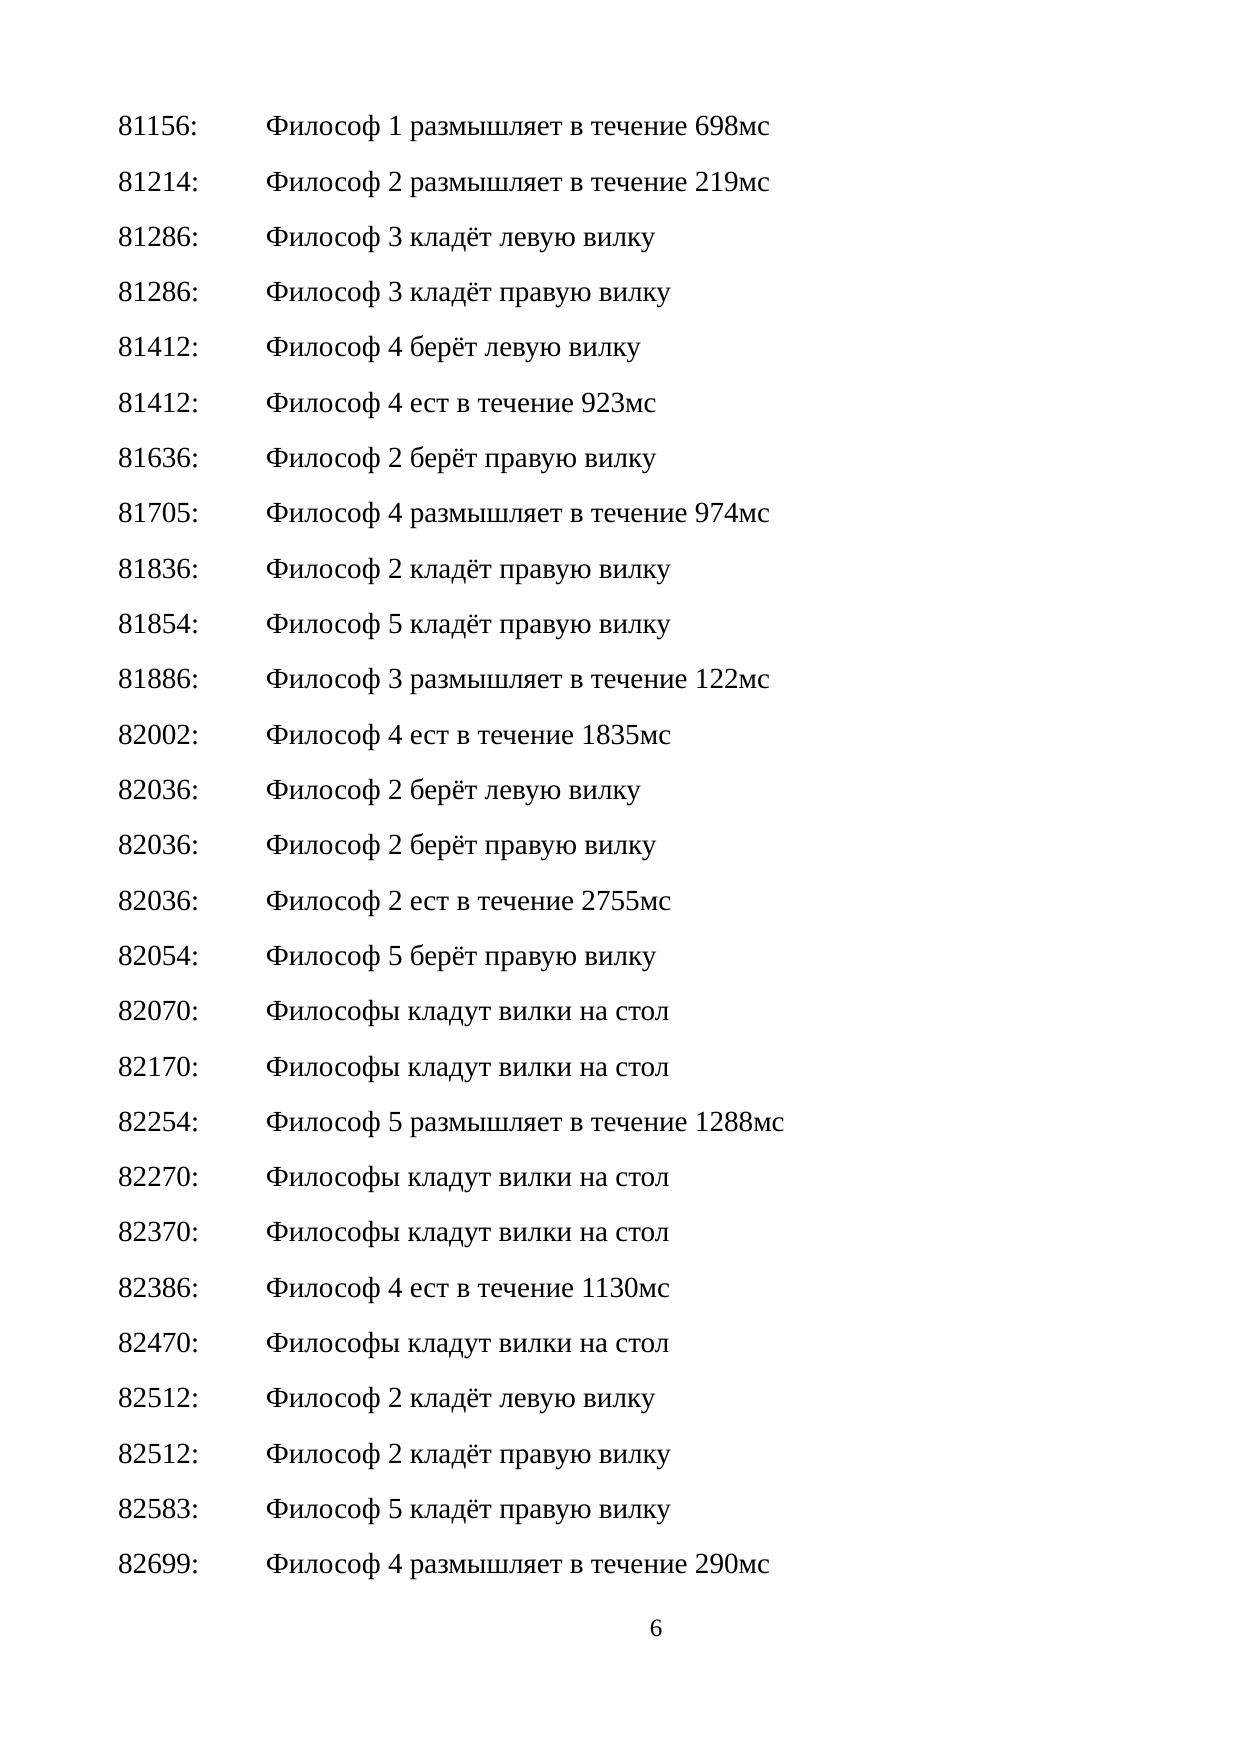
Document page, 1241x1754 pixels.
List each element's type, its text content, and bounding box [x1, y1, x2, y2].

text 82270: Философы кладут вилки на стол [118, 1159, 1152, 1193]
text 82070: Философы кладут вилки на стол [118, 993, 1152, 1027]
text 82512: Философ 2 кладёт левую вилку [118, 1381, 1152, 1414]
text 81286: Философ 3 кладёт левую вилку [118, 219, 1152, 252]
text 82036: Философ 2 берёт правую вилку [118, 827, 1152, 861]
text 82170: Философы кладут вилки на стол [118, 1049, 1152, 1082]
text 82699: Философ 4 размышляет в течение 290мс [118, 1546, 1152, 1580]
text 81886: Философ 3 размышляет в течение 122мс [118, 661, 1152, 695]
text 82054: Философ 5 берёт правую вилку [118, 938, 1152, 972]
text 82470: Философы кладут вилки на стол [118, 1325, 1152, 1359]
text 82002: Философ 4 ест в течение 1835мс [118, 717, 1152, 750]
text 81854: Философ 5 кладёт правую вилку [118, 606, 1152, 640]
text 81705: Философ 4 размышляет в течение 974мс [118, 496, 1152, 529]
text 81286: Философ 3 кладёт правую вилку [118, 274, 1152, 308]
text 81836: Философ 2 кладёт правую вилку [118, 551, 1152, 584]
text 81156: Философ 1 размышляет в течение 698мс [118, 108, 1152, 142]
text 82370: Философы кладут вилки на стол [118, 1214, 1152, 1248]
text 82036: Философ 2 ест в течение 2755мс [118, 883, 1152, 916]
text 82583: Философ 5 кладёт правую вилку [118, 1491, 1152, 1525]
text 82386: Философ 4 ест в течение 1130мс [118, 1270, 1152, 1303]
text 81412: Философ 4 ест в течение 923мс [118, 385, 1152, 418]
text 82036: Философ 2 берёт левую вилку [118, 772, 1152, 806]
text 81214: Философ 2 размышляет в течение 219мс [118, 164, 1152, 197]
text 81636: Философ 2 берёт правую вилку [118, 440, 1152, 474]
text 82254: Философ 5 размышляет в течение 1288мс [118, 1104, 1152, 1137]
text 81412: Философ 4 берёт левую вилку [118, 329, 1152, 363]
text 82512: Философ 2 кладёт правую вилку [118, 1436, 1152, 1469]
